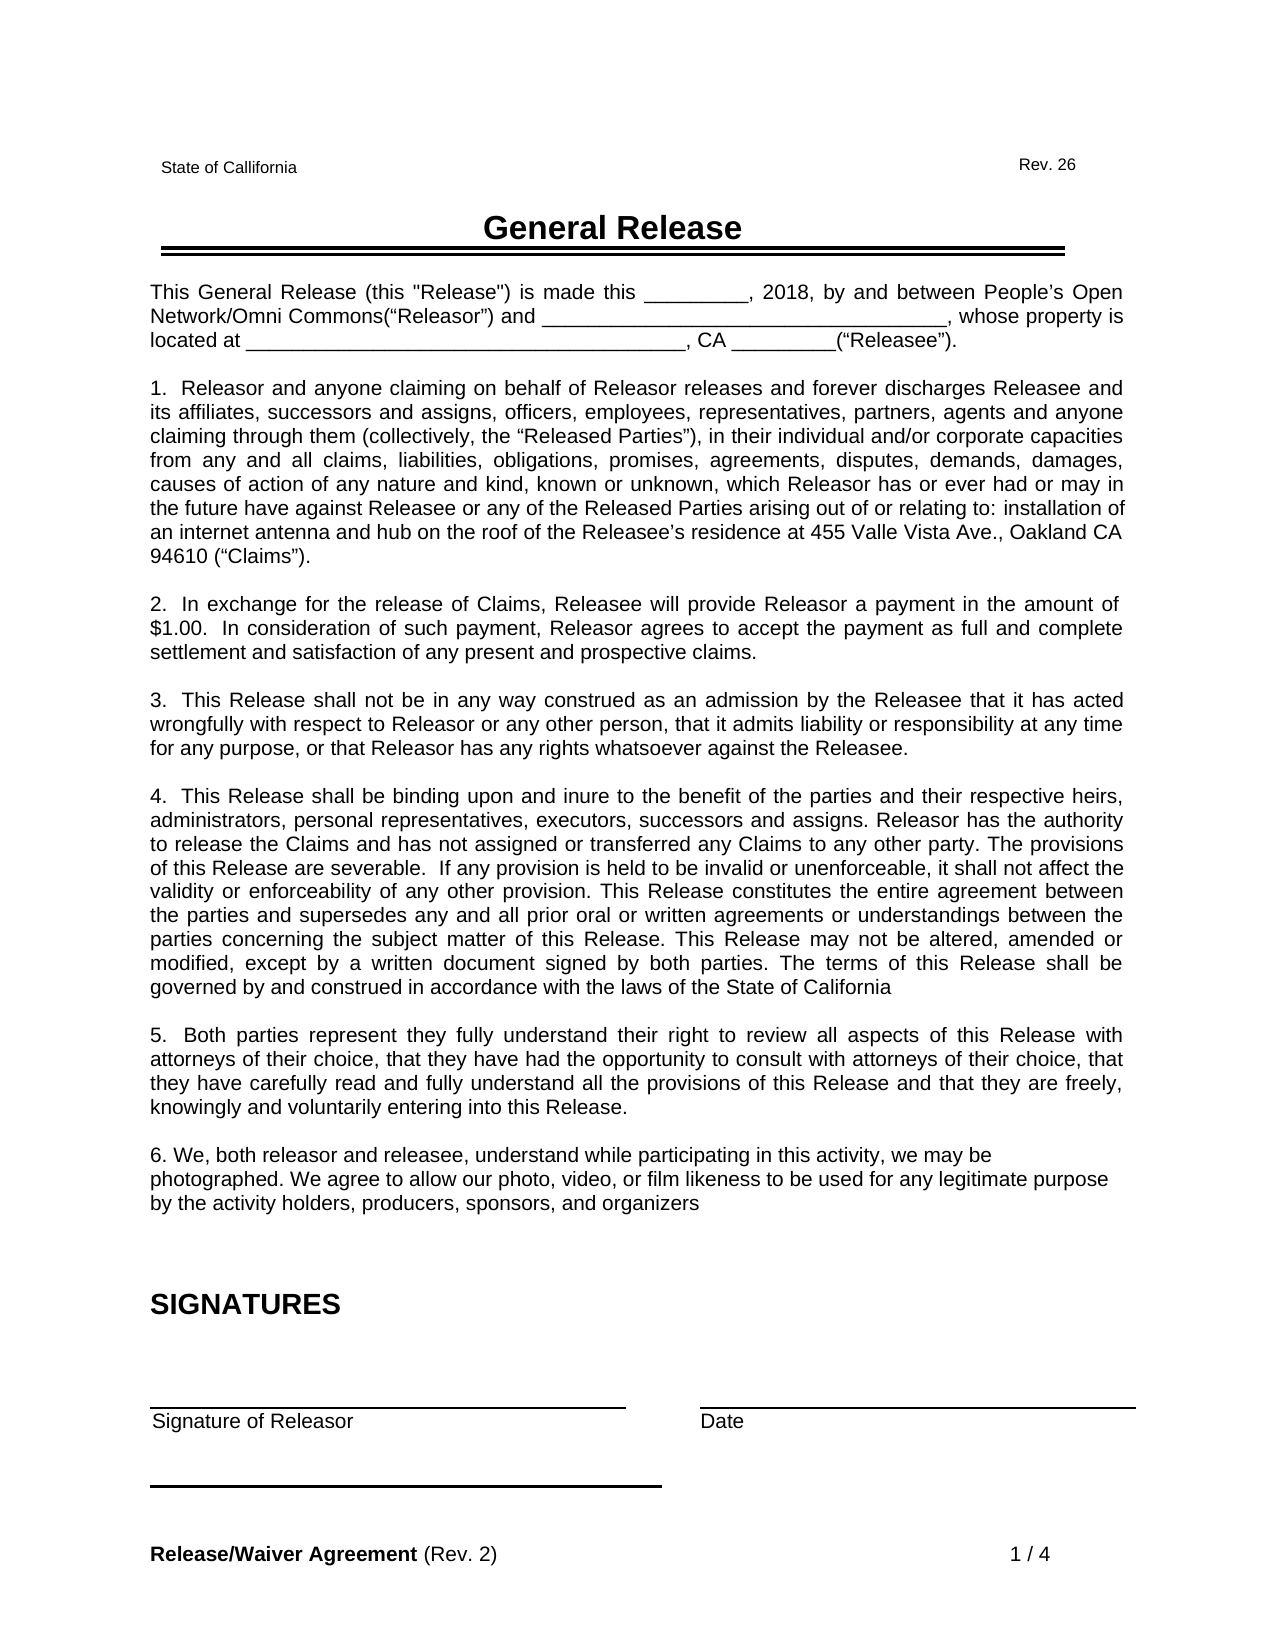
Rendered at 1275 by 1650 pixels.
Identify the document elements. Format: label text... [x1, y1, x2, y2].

table_header Date [700, 1409, 1136, 1433]
text 4. This Release shall be binding upon and inure to the benefit of the parties and their respective heirs, administrators, personal representatives, executors, successors and assigns. Releasor has the authority to release the Claims and has not assigned or transferred any Claims to any other party. The provisions of this Release are severable. If any provision is held to be invalid or unenforceable, it shall not affect the validity or enforceability of any other provision. This Release constitutes the entire agreement between the parties and supersedes any and all prior oral or written agreements or understandings between the parties concerning the subject matter of this Release. This Release may not be altered, amended or modified, except by a written document signed by both parties. The terms of this Release shall be governed by and construed in accordance with the laws of the State of California [150, 783, 1125, 999]
text 5. Both parties represent they fully understand their right to review all aspects of this Release with attorneys of their choice, that they have had the opportunity to consult with attorneys of their choice, that they have carefully read and fully understand all the provisions of this Release and that they are freely, knowingly and voluntarily entering into this Release. [150, 1023, 1125, 1119]
text SIGNATURES [150, 1287, 1125, 1320]
text This General Release (this "Release") is made this _________, 2018, by and between People’s Open Network/Omni Commons(“Releasor”) and ___________________________________, whose property is located at ______________________________________, CA _________(“Releasee”). [150, 280, 1125, 352]
table_header [626, 1407, 700, 1433]
text 6. We, both releasor and releasee, understand while participating in this activity, we may be photographed. We agree to allow our photo, video, or film likeness to be used for any legitimate purpose by the activity holders, producers, sponsors, and organizers [150, 1143, 1125, 1215]
text 3. This Release shall not be in any way construed as an admission by the Releasee that it has acted wrongfully with respect to Releasor or any other person, that it admits liability or responsibility at any time for any purpose, or that Releasor has any rights whatsoever against the Releasee. [150, 687, 1125, 759]
table_header Signature of Releasor [150, 1409, 626, 1433]
text 2. In exchange for the release of Claims, Releasee will provide Releasor a payment in the amount of $1.00. In consideration of such payment, Releasor agrees to accept the payment as full and complete settlement and satisfaction of any present and prospective claims. [150, 592, 1125, 663]
text 1. Releasor and anyone claiming on behalf of Releasor releases and forever discharges Releasee and its affiliates, successors and assigns, officers, employees, representatives, partners, agents and anyone claiming through them (collectively, the “Released Parties”), in their individual and/or corporate capacities from any and all claims, liabilities, obligations, promises, agreements, disputes, demands, damages, causes of action of any nature and kind, known or unknown, which Releasor has or ever had or may in the future have against Releasee or any of the Released Parties arising out of or relating to: installation of an internet antenna and hub on the roof of the Releasee’s residence at 455 Valle Vista Ave., Oakland CA 94610 (“Claims”). [150, 376, 1125, 567]
table_header [150, 1461, 662, 1485]
table_header Rev. 26 [600, 150, 1064, 177]
table_cell General Release [161, 177, 1064, 246]
table_header State of Callifornia [161, 150, 600, 177]
